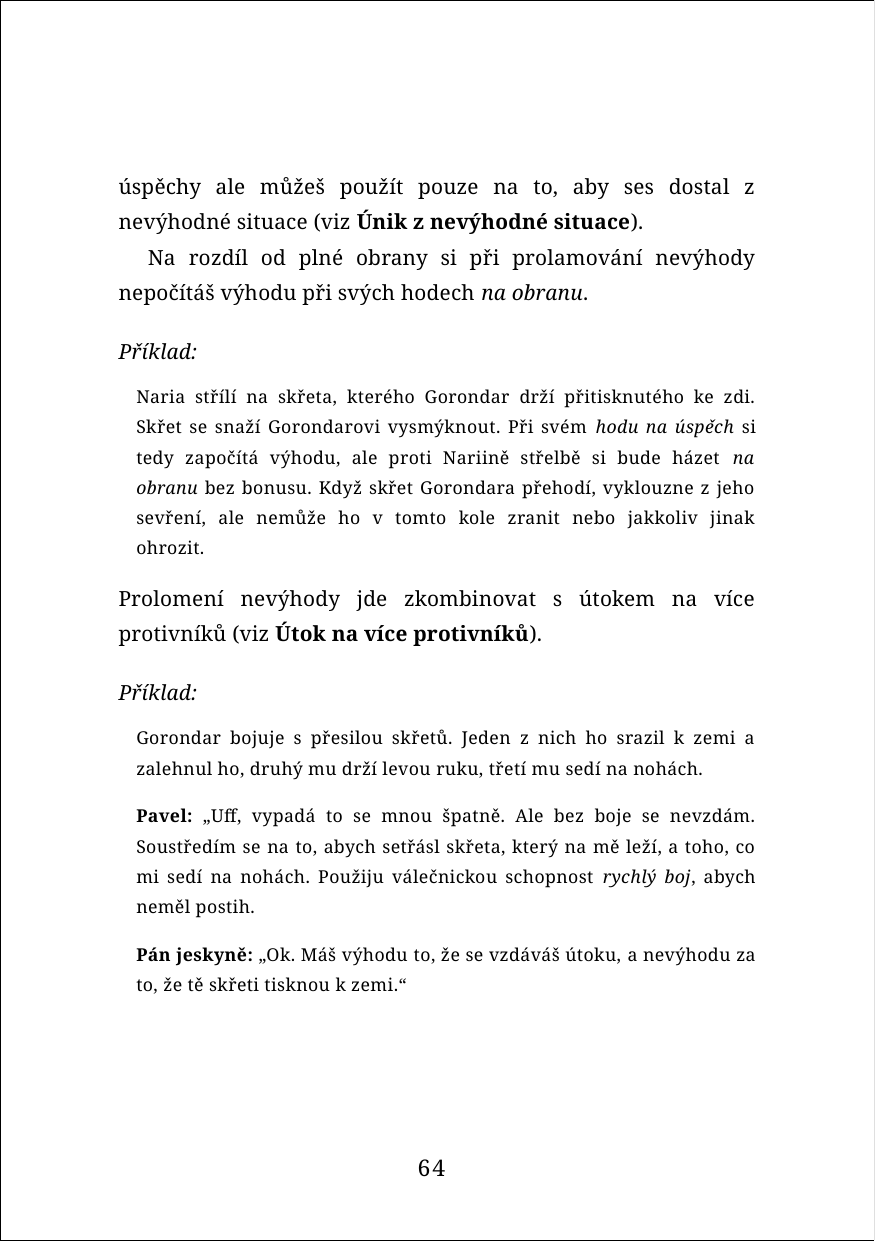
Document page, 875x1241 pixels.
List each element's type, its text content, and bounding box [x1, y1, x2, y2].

text Pavel: „Uff, vypadá to se mnou špatně. Ale bez boje se nevzdám. Soustředím se na to, abych setřásl skřeta, který na mě leží, a toho, co mi sedí na nohách. Použiju válečnickou schopnost rychlý boj, abych neměl postih. [136, 804, 756, 919]
text Příklad: [118, 337, 756, 366]
text Gorondar bojuje s přesilou skřetů. Jeden z nich ho srazil k zemi a zalehnul ho, druhý mu drží levou ruku, třetí mu sedí na nohách. [136, 726, 756, 780]
text Naria střílí na skřeta, kterého Gorondar drží přitisknutého ke zdi. Skřet se snaží Gorondarovi vysmýknout. Při svém hodu na úspěch si tedy započítá výhodu, ale proti Nariině střelbě si bude házet na obranu bez bonusu. Když skřet Gorondara přehodí, vyklouzne z jeho sevření, ale nemůže ho v tomto kole zranit nebo jakkoliv jinak ohrozit. [136, 385, 756, 560]
text Prolomení nevýhody jde zkombinovat s útokem na více protivníků (viz Útok na více protivníků). [118, 584, 756, 648]
text Příklad: [118, 678, 756, 707]
text Pán jeskyně: „Ok. Máš výhodu to, že se vzdáváš útoku, a nevýhodu za to, že tě skřeti tisknou k zemi.“ [136, 942, 756, 997]
text úspěchy ale můžeš použít pouze na to, aby ses dostal z nevýhodné situace (viz Únik z nevýhodné situace). Na rozdíl od plné obrany si při prolamování nevýhody nepočítáš výhodu při svých hodech na obranu. [118, 172, 756, 307]
